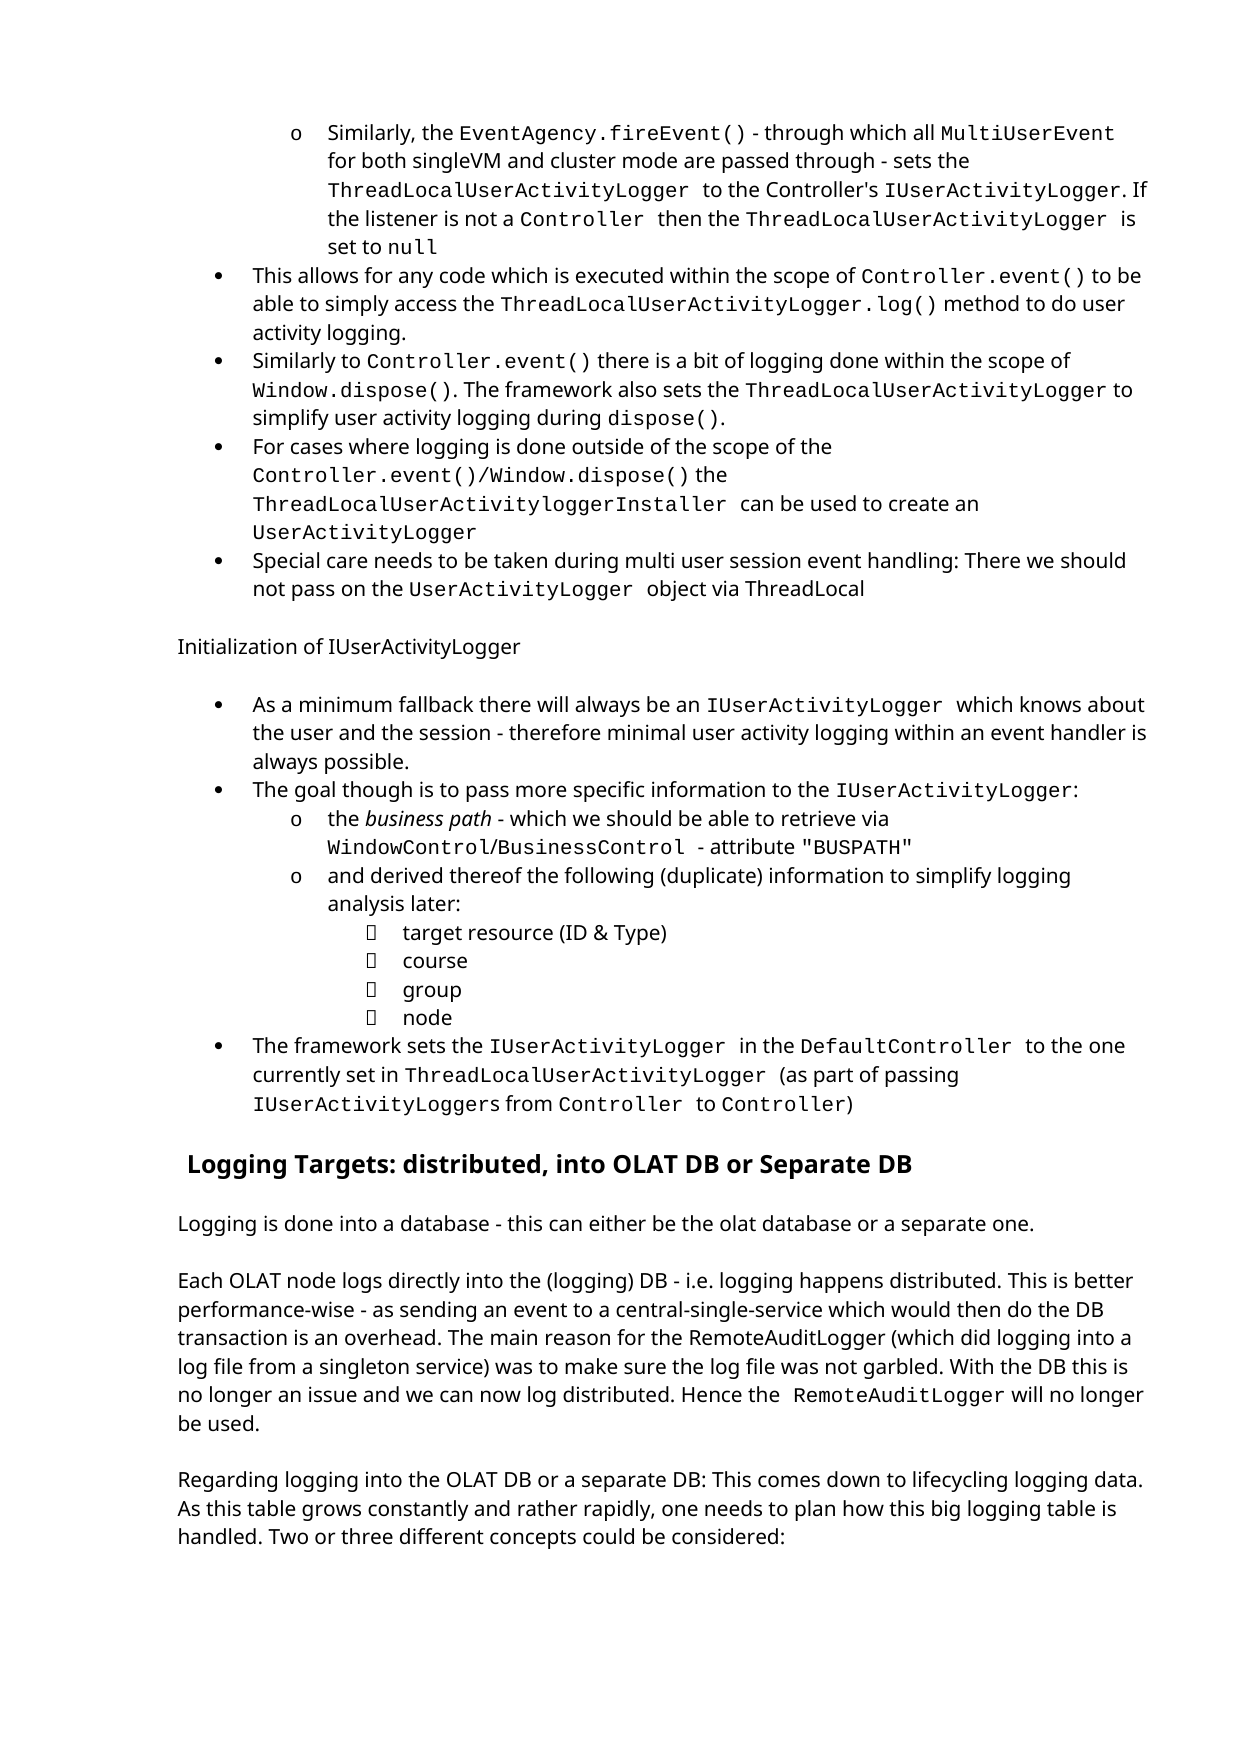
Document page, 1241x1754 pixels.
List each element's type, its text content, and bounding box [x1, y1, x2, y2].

list Special care needs to be taken during multi user session event handling: There we should not pass on the UserActivityLogger object via ThreadLocal [215, 546, 1152, 603]
list node [365, 1003, 402, 1032]
list The framework sets the IUserActivityLogger in the DefaultController to the one currently set in ThreadLocalUserActivityLogger (as part of passing IUserActivityLoggers from Controller to Controller) [215, 1032, 490, 1117]
list Similarly, the EventAgency.fireEvent() - through which all MultiUserEvent for both singleVM and cluster mode are passed through - sets the ThreadLocalUserActivityLogger to the Controller's IUserActivityLogger. If the listener is not a Controller then the ThreadLocalUserActivityLogger is set to null [443, 118, 1152, 261]
list target resource (ID & Type) [672, 918, 1152, 946]
text Logging is done into a database - this can either be the olat database or a separate one. Each OLAT node logs directly into the (logging) DB - i.e. logging happens distributed. This is better performance-wise - as sending an event to a central-single-service which would then do the DB transaction is an overhead. The main reason for the RemoteAuditLogger (which did logging into a log file from a singleton service) was to make sure the log file was not garbled. With the DB this is no longer an issue and we can now log distributed. Hence the RemoteAuditLogger will no longer be used. Regarding logging into the OLAT DB or a separate DB: This comes down to lifecycling logging data. As this table grows constantly and rather rapidly, one needs to plan how this big logging table is handled. Two or three different concepts could be considered: [177, 1209, 1152, 1551]
list course [473, 946, 1152, 975]
list the business path - which we should be able to retrieve via WindowControl/BusinessControl - attribute "BUSPATH" [497, 832, 698, 861]
list As a minimum fallback there will always be an IUserActivityLogger which knows about the user and the session - therefore minimal user activity logging within an event handler is always possible. [415, 690, 1152, 775]
list group [365, 975, 402, 1003]
list Similarly to Controller.event() there is a bit of logging done within the scope of Window.dispose(). The framework also sets the ThreadLocalUserActivityLogger to simplify user activity logging during dispose(). [731, 346, 1152, 432]
list Similarly to Controller.event() there is a bit of logging done within the scope of Window.dispose(). The framework also sets the ThreadLocalUserActivityLogger to simplify user activity logging during dispose(). [215, 346, 452, 432]
list For cases where logging is done outside of the scope of the Controller.event()/Window.dispose() the ThreadLocalUserActivityloggerInstaller can be used to create an UserActivityLogger [215, 432, 1152, 546]
list the business path - which we should be able to retrieve via WindowControl/BusinessControl - attribute "BUSPATH" [290, 804, 490, 861]
list Similarly, the EventAgency.fireEvent() - through which all MultiUserEvent for both singleVM and cluster mode are passed through - sets the ThreadLocalUserActivityLogger to the Controller's IUserActivityLogger. If the listener is not a Controller then the ThreadLocalUserActivityLogger is set to null [290, 118, 702, 261]
list target resource (ID & Type) [365, 918, 402, 946]
text Initialization of IUserActivityLogger [526, 632, 1152, 661]
list group [467, 975, 1152, 1003]
list The framework sets the IUserActivityLogger in the DefaultController to the one currently set in ThreadLocalUserActivityLogger (as part of passing IUserActivityLoggers from Controller to Controller) [721, 1032, 1152, 1117]
list the business path - which we should be able to retrieve via WindowControl/BusinessControl - attribute "BUSPATH" [801, 804, 1152, 861]
list This allows for any code which is executed within the scope of Controller.event() to be able to simply access the ThreadLocalUserActivityLogger.log() method to do user activity logging. [412, 261, 1152, 346]
list course [365, 946, 402, 975]
list and derived thereof the following (duplicate) information to simplify logging analysis later: [290, 861, 327, 918]
list The goal though is to pass more specific information to the IUserActivityLogger: [1084, 775, 1152, 804]
subtitle Logging Targets: distributed, into OLAT DB or Separate DB [920, 1146, 1142, 1180]
list and derived thereof the following (duplicate) information to simplify logging analysis later: [466, 861, 1152, 918]
list node [458, 1003, 1152, 1032]
